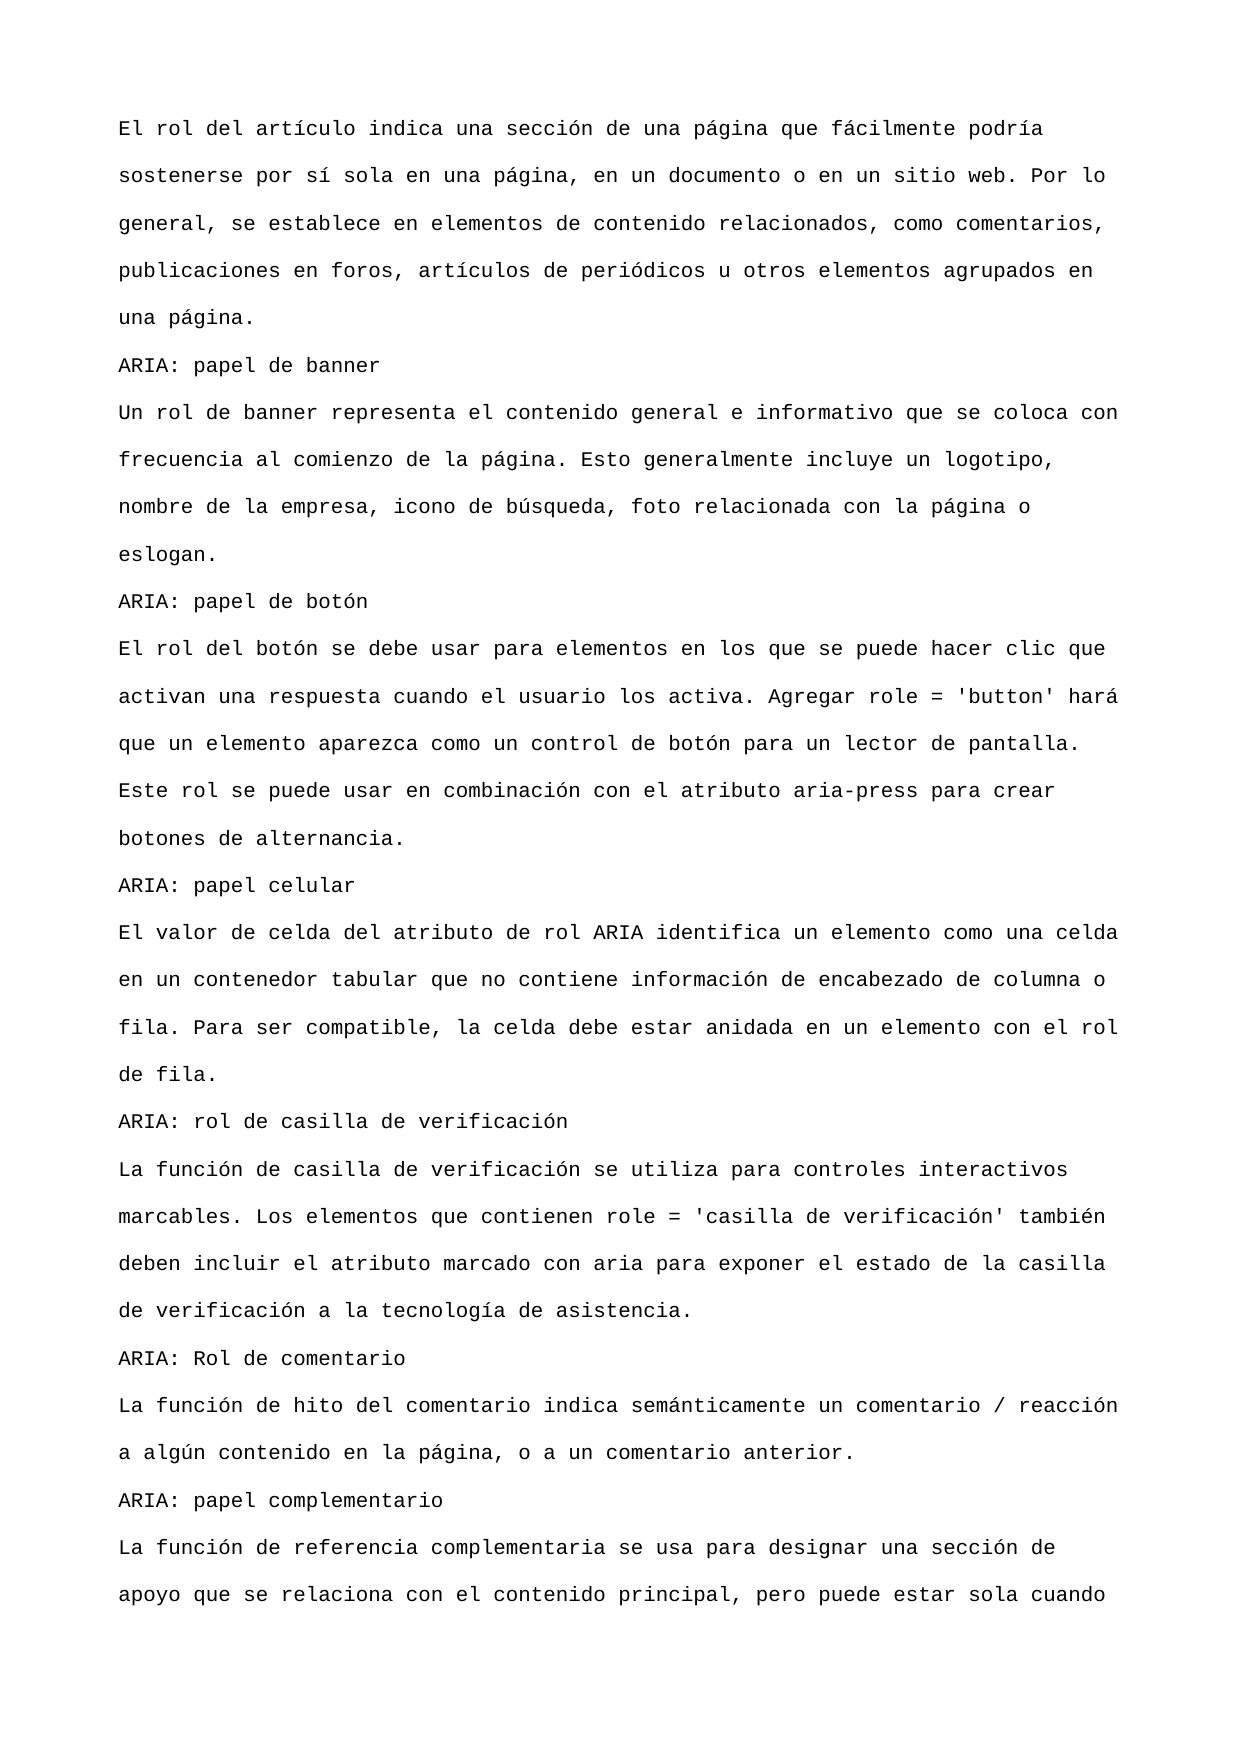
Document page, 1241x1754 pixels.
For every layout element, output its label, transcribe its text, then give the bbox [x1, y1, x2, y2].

text ARIA: papel de botón [118, 591, 1122, 615]
text El rol del botón se debe usar para elementos en los que se puede hacer clic que activan una respuesta cuando el usuario los activa. Agregar role = 'button' hará que un elemento aparezca como un control de botón para un lector de pantalla. Este rol se puede usar en combinación con el atributo aria-press para crear botones de alternancia. [118, 638, 1122, 851]
text ARIA: rol de casilla de verificación [118, 1111, 1122, 1135]
text El rol del artículo indica una sección de una página que fácilmente podría sostenerse por sí sola en una página, en un documento o en un sitio web. Por lo general, se establece en elementos de contenido relacionados, como comentarios, publicaciones en foros, artículos de periódicos u otros elementos agrupados en una página. [118, 118, 1122, 331]
text La función de casilla de verificación se utiliza para controles interactivos marcables. Los elementos que contienen role = 'casilla de verificación' también deben incluir el atributo marcado con aria para exponer el estado de la casilla de verificación a la tecnología de asistencia. [118, 1158, 1122, 1324]
text Un rol de banner representa el contenido general e informativo que se coloca con frecuencia al comienzo de la página. Esto generalmente incluye un logotipo, nombre de la empresa, icono de búsqueda, foto relacionada con la página o eslogan. [118, 402, 1122, 567]
text El valor de celda del atributo de rol ARIA identifica un elemento como una celda en un contenedor tabular que no contiene información de encabezado de columna o fila. Para ser compatible, la celda debe estar anidada en un elemento con el rol de fila. [118, 922, 1122, 1088]
text ARIA: papel de banner [118, 354, 1122, 378]
text La función de referencia complementaria se usa para designar una sección de apoyo que se relaciona con el contenido principal, pero puede estar sola cuando [118, 1537, 1122, 1608]
text ARIA: papel complementario [118, 1489, 1122, 1513]
text La función de hito del comentario indica semánticamente un comentario / reacción a algún contenido en la página, o a un comentario anterior. [118, 1395, 1122, 1466]
text ARIA: papel celular [118, 875, 1122, 898]
text ARIA: Rol de comentario [118, 1348, 1122, 1371]
